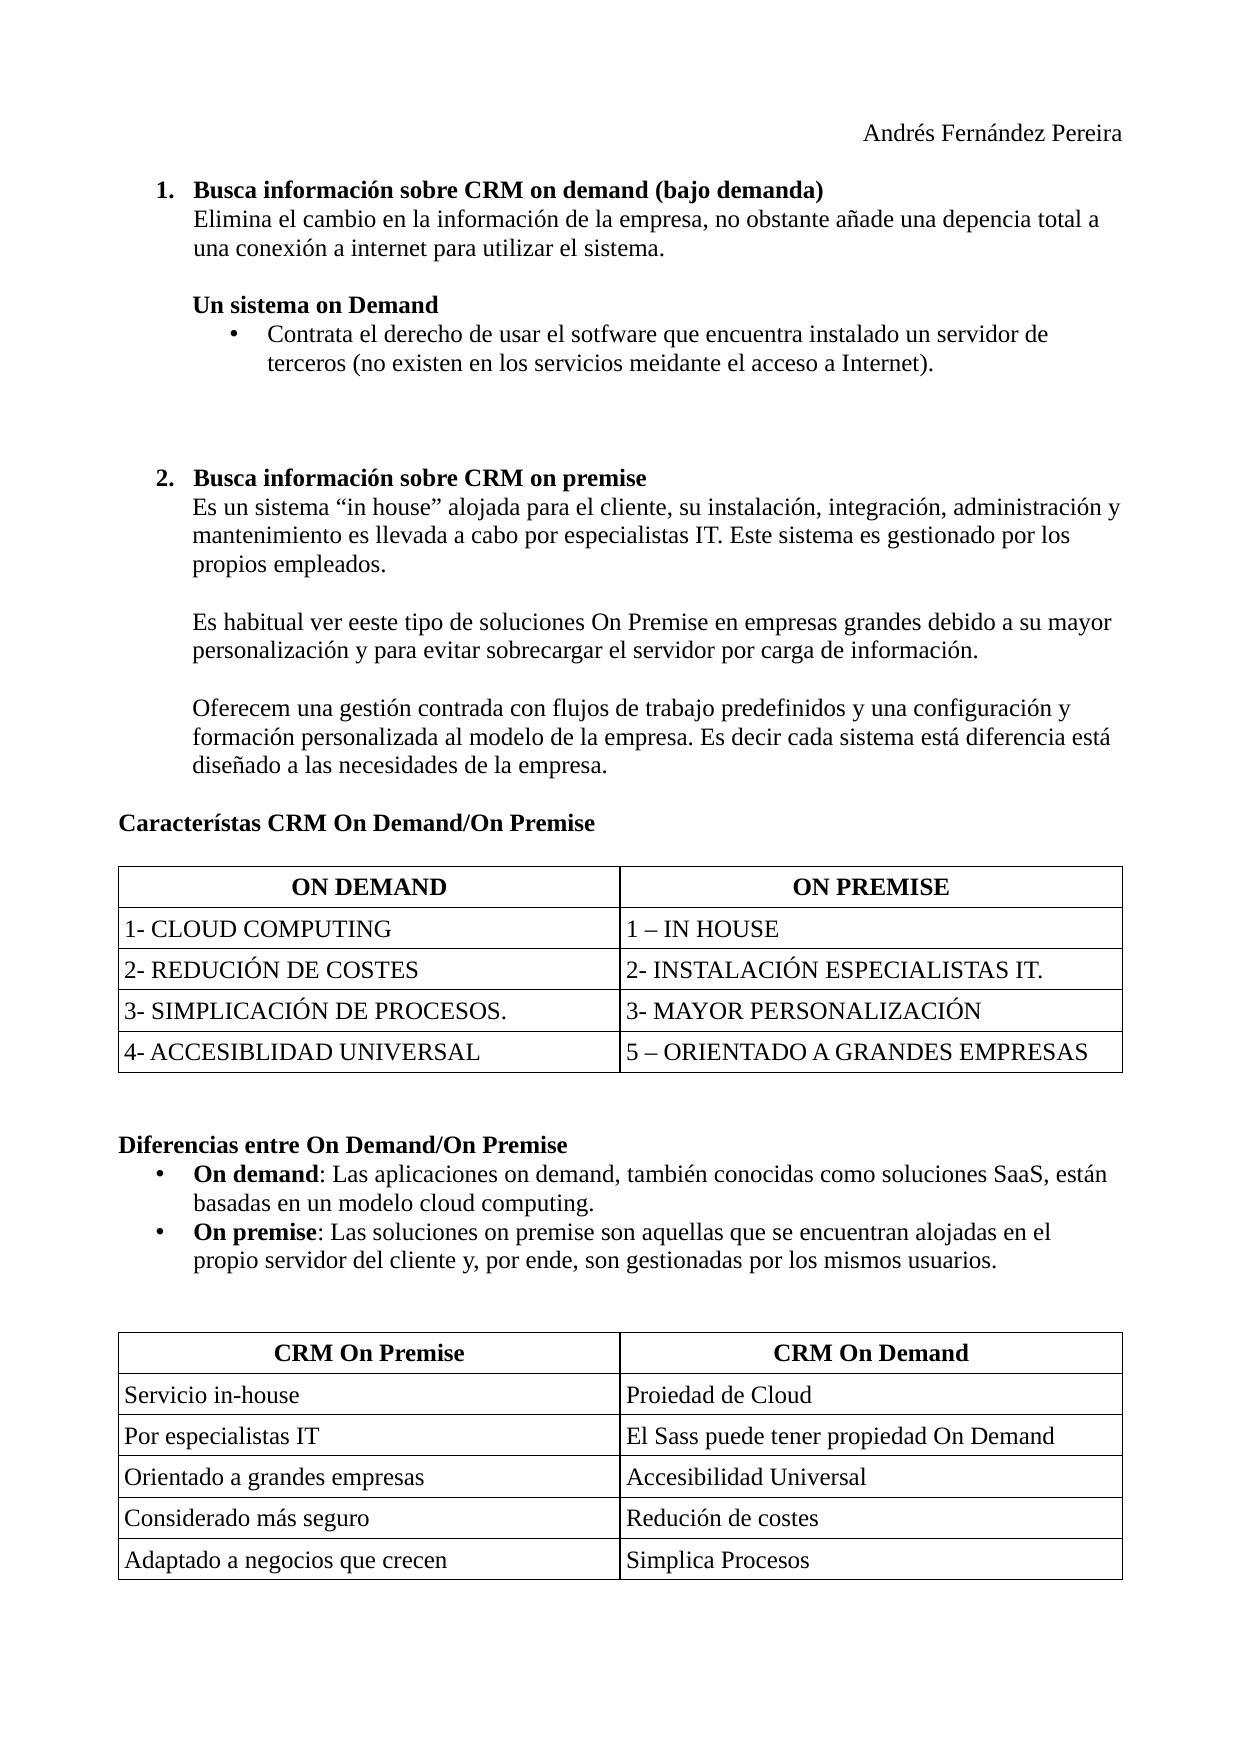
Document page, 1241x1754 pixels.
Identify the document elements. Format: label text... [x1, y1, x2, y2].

text Andrés Fernández Pereira [118, 118, 1122, 147]
table_cell Accesibilidad Universal [621, 1456, 1122, 1497]
table_cell 5 – ORIENTADO A GRANDES EMPRESAS [621, 1032, 1122, 1072]
table_header ON PREMISE [621, 867, 1122, 907]
list Elimina el cambio en la información de la empresa, no obstante añade una depencia total a una conexión a internet para utilizar el sistema. [156, 204, 1122, 262]
table_cell Por especialistas IT [119, 1415, 619, 1455]
text Es habitual ver eeste tipo de soluciones On Premise en empresas grandes debido a su mayor personalización y para evitar sobrecargar el servidor por carga de información. [118, 607, 1122, 664]
table_header ON DEMAND [119, 867, 619, 907]
list Contrata el derecho de usar el sotfware que encuentra instalado un servidor de terceros (no existen en los servicios meidante el acceso a Internet). [229, 319, 1122, 377]
table_cell Redución de costes [621, 1498, 1122, 1538]
table_cell Servicio in-house [119, 1374, 619, 1414]
table_cell 3- MAYOR PERSONALIZACIÓN [621, 990, 1122, 1031]
table_cell 4- ACCESIBLIDAD UNIVERSAL [119, 1032, 619, 1072]
table_cell 2- REDUCIÓN DE COSTES [119, 949, 619, 989]
list On premise: Las soluciones on premise son aquellas que se encuentran alojadas en el propio servidor del cliente y, por ende, son gestionadas por los mismos usuarios. [156, 1217, 1122, 1274]
text Diferencias entre On Demand/On Premise [118, 1130, 1122, 1159]
table_cell Simplica Procesos [621, 1539, 1122, 1579]
list Busca información sobre CRM on premise [156, 463, 1122, 492]
table_cell 1 – IN HOUSE [621, 908, 1122, 948]
table_cell 1- CLOUD COMPUTING [119, 908, 619, 948]
text Es un sistema “in house” alojada para el cliente, su instalación, integración, administración y mantenimiento es llevada a cabo por especialistas IT. Este sistema es gestionado por los propios empleados. [118, 492, 1122, 578]
table_cell El Sass puede tener propiedad On Demand [621, 1415, 1122, 1455]
table_cell Orientado a grandes empresas [119, 1456, 619, 1497]
text Oferecem una gestión contrada con flujos de trabajo predefinidos y una configuración y formación personalizada al modelo de la empresa. Es decir cada sistema está diferencia está diseñado a las necesidades de la empresa. [118, 693, 1122, 779]
table_cell Adaptado a negocios que crecen [119, 1539, 619, 1579]
table_header CRM On Demand [621, 1333, 1122, 1373]
table_cell Proiedad de Cloud [621, 1374, 1122, 1414]
list On demand: Las aplicaciones on demand, también conocidas como soluciones SaaS, están basadas en un modelo cloud computing. [156, 1159, 1122, 1217]
table_header CRM On Premise [119, 1333, 619, 1373]
table_cell 2- INSTALACIÓN ESPECIALISTAS IT. [621, 949, 1122, 989]
text Un sistema on Demand [118, 291, 1122, 319]
table_cell 3- SIMPLICACIÓN DE PROCESOS. [119, 990, 619, 1031]
table_cell Considerado más seguro [119, 1498, 619, 1538]
list Busca información sobre CRM on demand (bajo demanda) [156, 176, 1122, 204]
text Característas CRM On Demand/On Premise [118, 808, 1122, 837]
